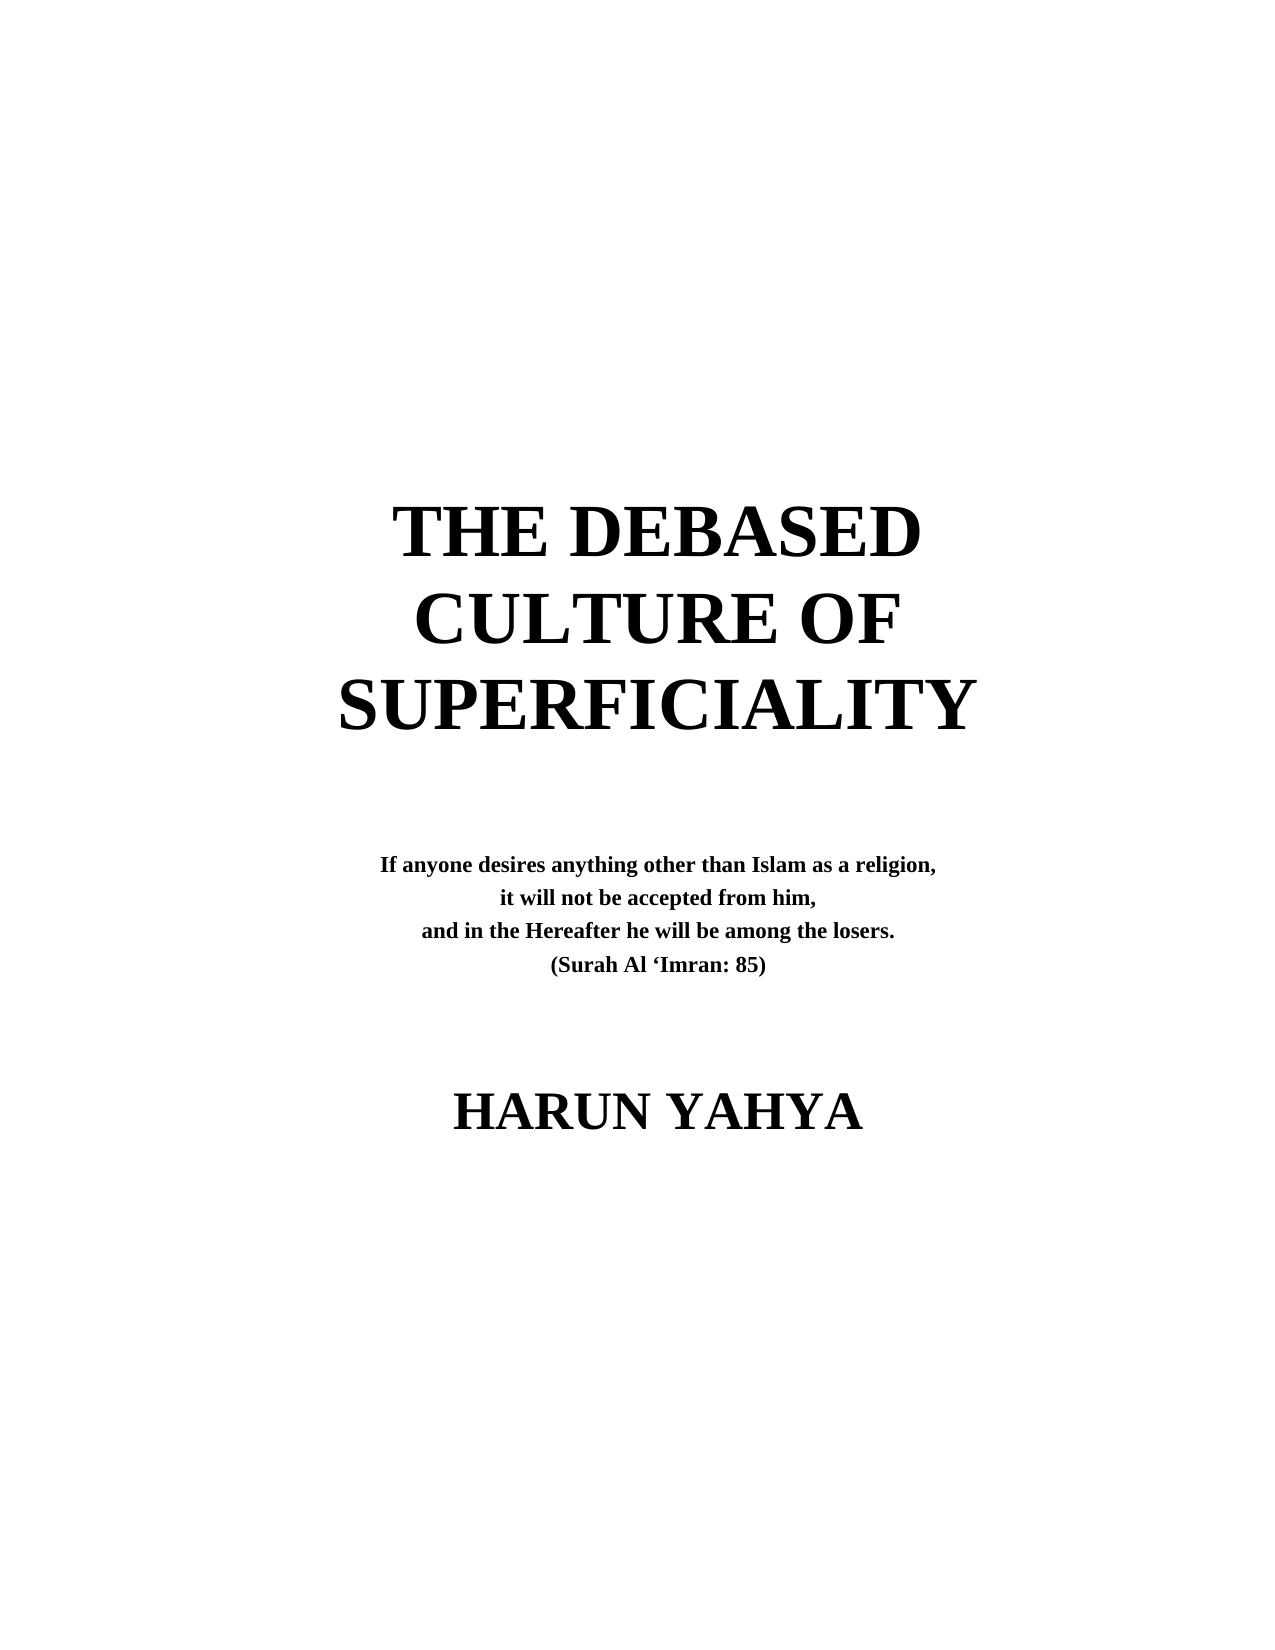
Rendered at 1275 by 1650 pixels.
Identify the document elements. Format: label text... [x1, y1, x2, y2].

text If anyone desires anything other than Islam as a religion, [148, 846, 1110, 879]
text (Surah Al ‘Imran: 85) [148, 946, 1110, 979]
text and in the Hereafter he will be among the losers. [148, 912, 1110, 946]
text it will not be accepted from him, [148, 879, 1110, 912]
text THE DEBASED CULTURE OF SUPERFICIALITY [207, 487, 1110, 746]
text HARUN YAHYA [148, 1079, 1110, 1141]
